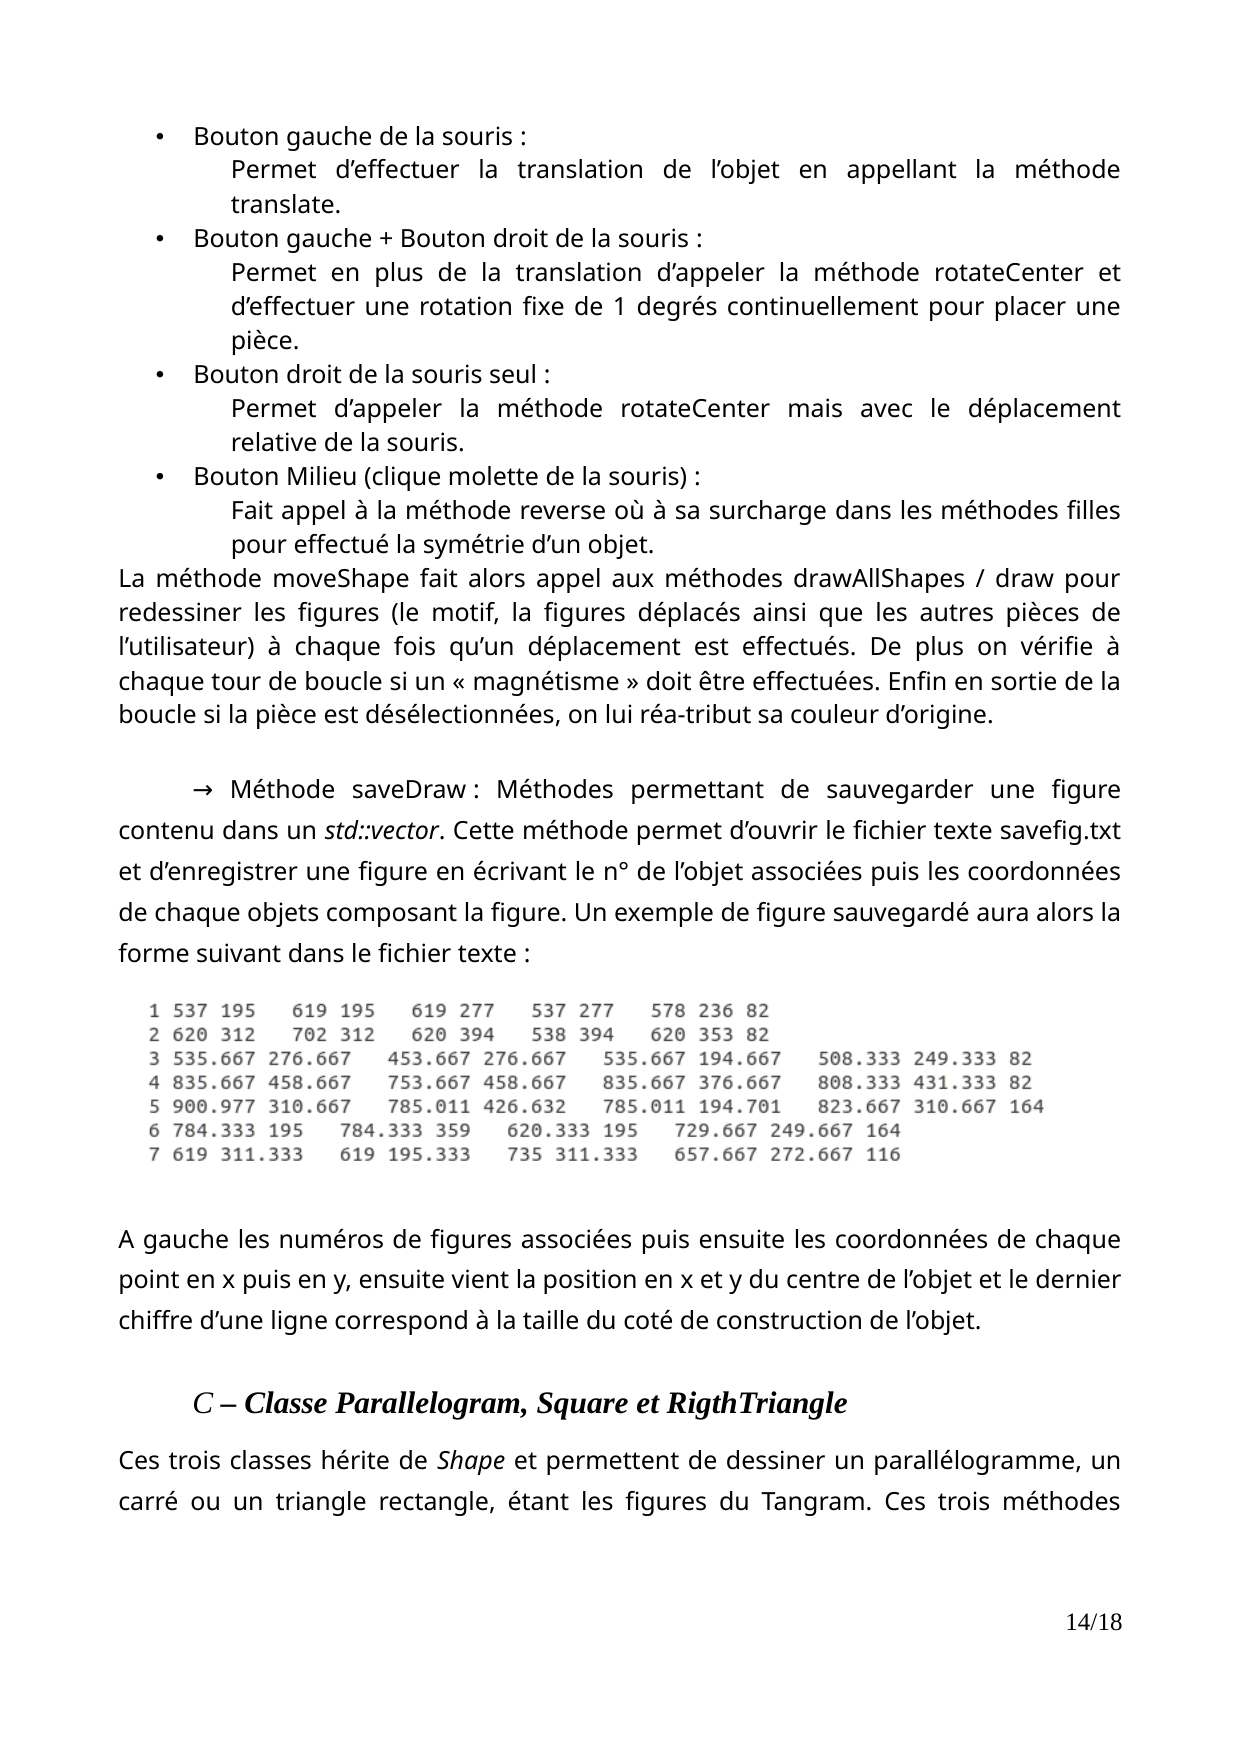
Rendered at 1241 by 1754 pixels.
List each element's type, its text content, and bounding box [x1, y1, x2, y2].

picture [146, 976, 1094, 1173]
list Bouton gauche + Bouton droit de la souris : [156, 220, 1122, 254]
list Fait appel à la méthode reverse où à sa surcharge dans les méthodes filles pour effectué la symétrie d’un objet. [193, 493, 1122, 561]
list Permet d’appeler la méthode rotateCenter mais avec le déplacement relative de la souris. [193, 391, 1122, 459]
text → Méthode saveDraw : Méthodes permettant de sauvegarder une figure contenu dans un std::vector. Cette méthode permet d’ouvrir le fichier texte savefig.txt et d’enregistrer une figure en écrivant le n° de l’objet associées puis les coordonnées de chaque objets composant la figure. Un exemple de figure sauvegardé aura alors la forme suivant dans le fichier texte : [118, 772, 1122, 969]
text Ces trois classes hérite de Shape et permettent de dessiner un parallélogramme, un carré ou un triangle rectangle, étant les figures du Tangram. Ces trois méthodes [118, 1442, 1122, 1517]
list Permet d’effectuer la translation de l’objet en appellant la méthode translate. [193, 152, 1122, 220]
text A gauche les numéros de figures associées puis ensuite les coordonnées de chaque point en x puis en y, ensuite vient la position en x et y du centre de l’objet et le dernier chiffre d’une ligne correspond à la taille du coté de construction de l’objet. [118, 1221, 1122, 1337]
text La méthode moveShape fait alors appel aux méthodes drawAllShapes / draw pour redessiner les figures (le motif, la figures déplacés ainsi que les autres pièces de l’utilisateur) à chaque fois qu’un déplacement est effectués. De plus on vérifie à chaque tour de boucle si un « magnétisme » doit être effectuées. Enfin en sortie de la boucle si la pièce est désélectionnées, on lui réa-tribut sa couleur d’origine. [118, 561, 1122, 731]
list Bouton droit de la souris seul : [156, 357, 1122, 391]
list Bouton gauche de la souris : [156, 118, 1122, 152]
list Bouton Milieu (clique molette de la souris) : [156, 459, 1122, 493]
text C – Classe Parallelogram, Square et RigthTriangle [118, 1384, 1122, 1421]
list Permet en plus de la translation d’appeler la méthode rotateCenter et d’effectuer une rotation fixe de 1 degrés continuellement pour placer une pièce. [193, 254, 1122, 357]
